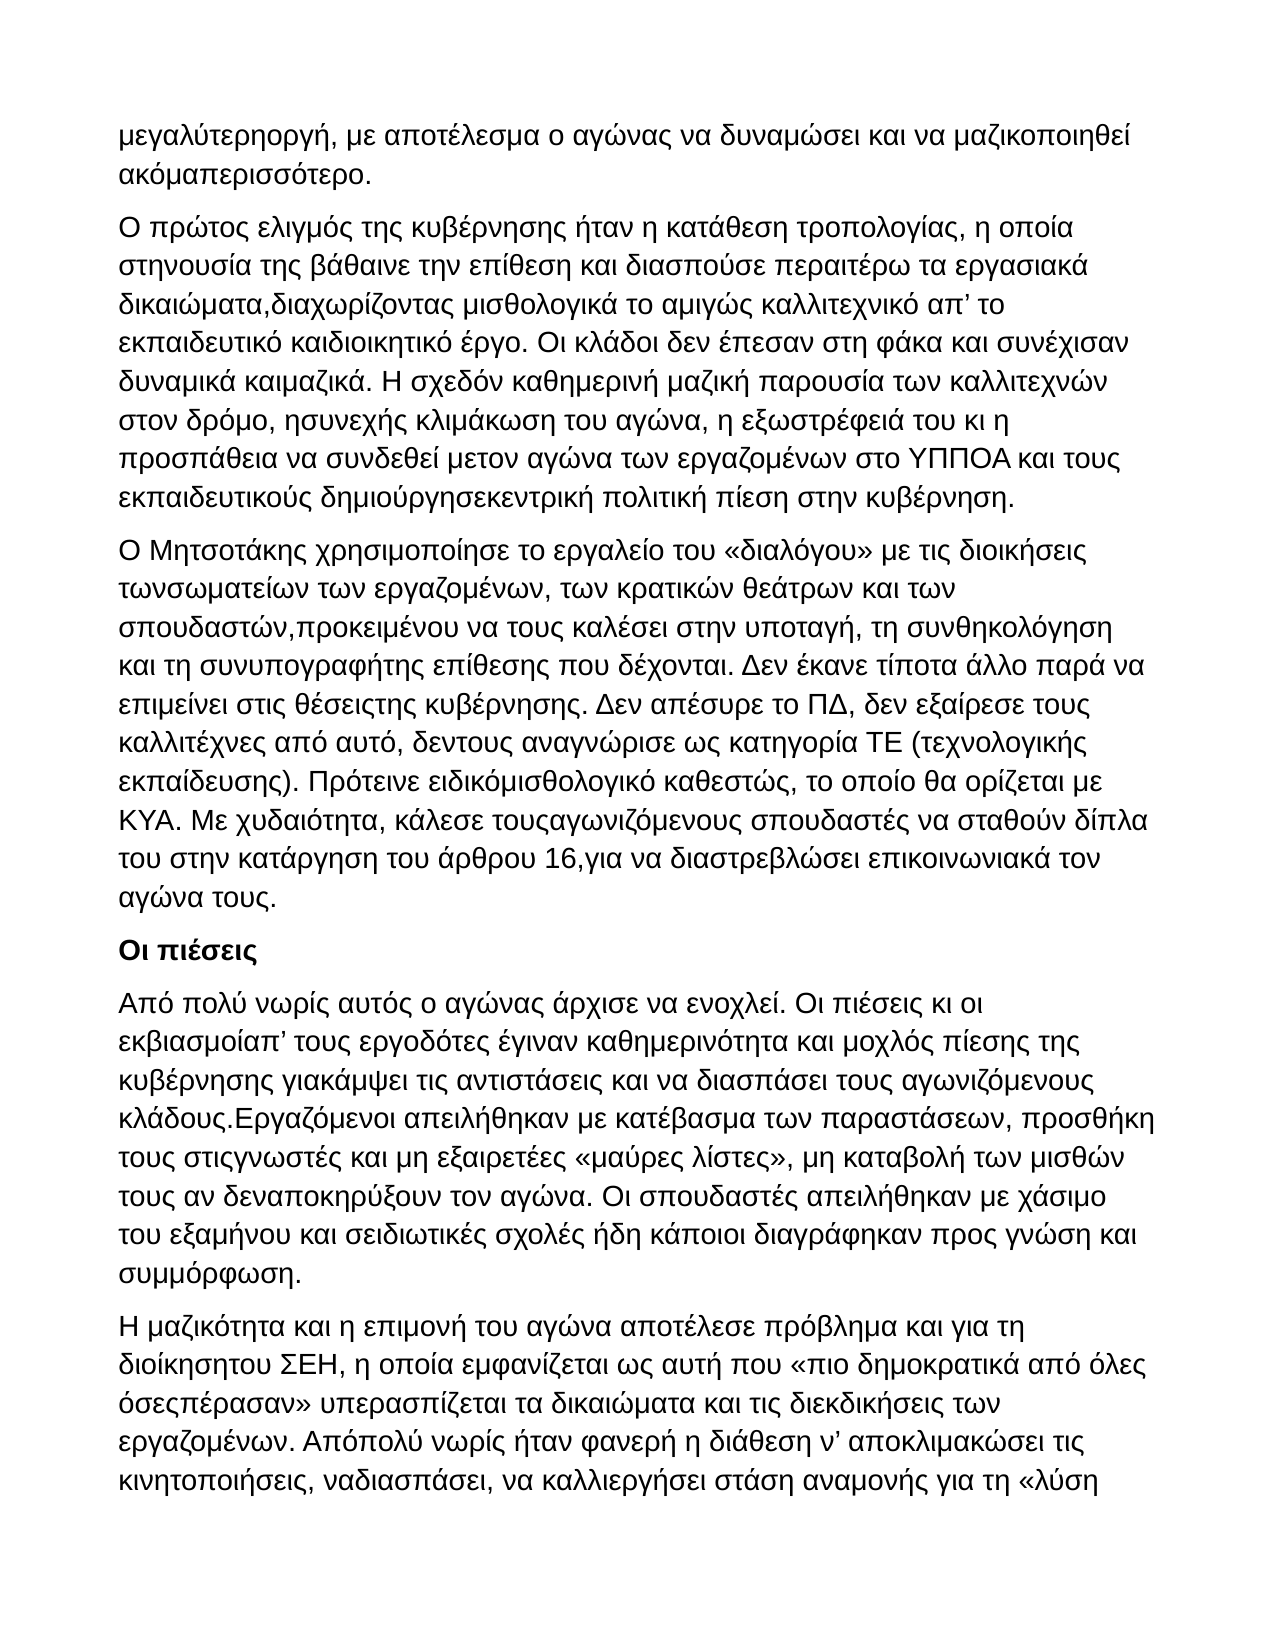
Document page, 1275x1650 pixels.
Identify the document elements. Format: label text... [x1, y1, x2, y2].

text Ο Μητσοτάκης χρησιμοποίησε το εργαλείο του «διαλόγου» με τις διοικήσεις τωνσωματείων των εργαζομένων, των κρατικών θεάτρων και των σπουδαστών,προκειμένου να τους καλέσει στην υποταγή, τη συνθηκολόγηση και τη συνυπογραφήτης επίθεσης που δέχονται. Δεν έκανε τίποτα άλλο παρά να επιμείνει στις θέσειςτης κυβέρνησης. Δεν απέσυρε το ΠΔ, δεν εξαίρεσε τους καλλιτέχνες από αυτό, δεντους αναγνώρισε ως κατηγορία ΤΕ (τεχνολογικής εκπαίδευσης). Πρότεινε ειδικόμισθολογικό καθεστώς, το οποίο θα ορίζεται με ΚΥΑ. Με χυδαιότητα, κάλεσε τουςαγωνιζόμενους σπουδαστές να σταθούν δίπλα του στην κατάργηση του άρθρου 16,για να διαστρεβλώσει επικοινωνιακά τον αγώνα τους. [118, 533, 1157, 913]
text μεγαλύτερηοργή, με αποτέλεσμα ο αγώνας να δυναμώσει και να μαζικοποιηθεί ακόμαπερισσότερο. [118, 118, 1157, 190]
text Η μαζικότητα και η επιμονή του αγώνα αποτέλεσε πρόβλημα και για τη διοίκησητου ΣΕΗ, η οποία εμφανίζεται ως αυτή που «πιο δημοκρατικά από όλες όσεςπέρασαν» υπερασπίζεται τα δικαιώματα και τις διεκδικήσεις των εργαζομένων. Απόπολύ νωρίς ήταν φανερή η διάθεση ν’ αποκλιμακώσει τις κινητοποιήσεις, ναδιασπάσει, να καλλιεργήσει στάση αναμονής για τη «λύση [118, 1309, 1157, 1496]
text Οι πιέσεις [118, 933, 1157, 966]
text Από πολύ νωρίς αυτός ο αγώνας άρχισε να ενοχλεί. Οι πιέσεις κι οι εκβιασμοίαπ’ τους εργοδότες έγιναν καθημερινότητα και μοχλός πίεσης της κυβέρνησης γιακάμψει τις αντιστάσεις και να διασπάσει τους αγωνιζόμενους κλάδους.Εργαζόμενοι απειλήθηκαν με κατέβασμα των παραστάσεων, προσθήκη τους στιςγνωστές και μη εξαιρετέες «μαύρες λίστες», μη καταβολή των μισθών τους αν δεναποκηρύξουν τον αγώνα. Οι σπουδαστές απειλήθηκαν με χάσιμο του εξαμήνου και σειδιωτικές σχολές ήδη κάποιοι διαγράφηκαν προς γνώση και συμμόρφωση. [118, 986, 1157, 1289]
text Ο πρώτος ελιγμός της κυβέρνησης ήταν η κατάθεση τροπολογίας, η οποία στηνουσία της βάθαινε την επίθεση και διασπούσε περαιτέρω τα εργασιακά δικαιώματα,διαχωρίζοντας μισθολογικά το αμιγώς καλλιτεχνικό απ’ το εκπαιδευτικό καιδιοικητικό έργο. Οι κλάδοι δεν έπεσαν στη φάκα και συνέχισαν δυναμικά καιμαζικά. Η σχεδόν καθημερινή μαζική παρουσία των καλλιτεχνών στον δρόμο, ησυνεχής κλιμάκωση του αγώνα, η εξωστρέφειά του κι η προσπάθεια να συνδεθεί μετον αγώνα των εργαζομένων στο ΥΠΠΟΑ και τους εκπαιδευτικούς δημιούργησεκεντρική πολιτική πίεση στην κυβέρνηση. [118, 210, 1157, 513]
